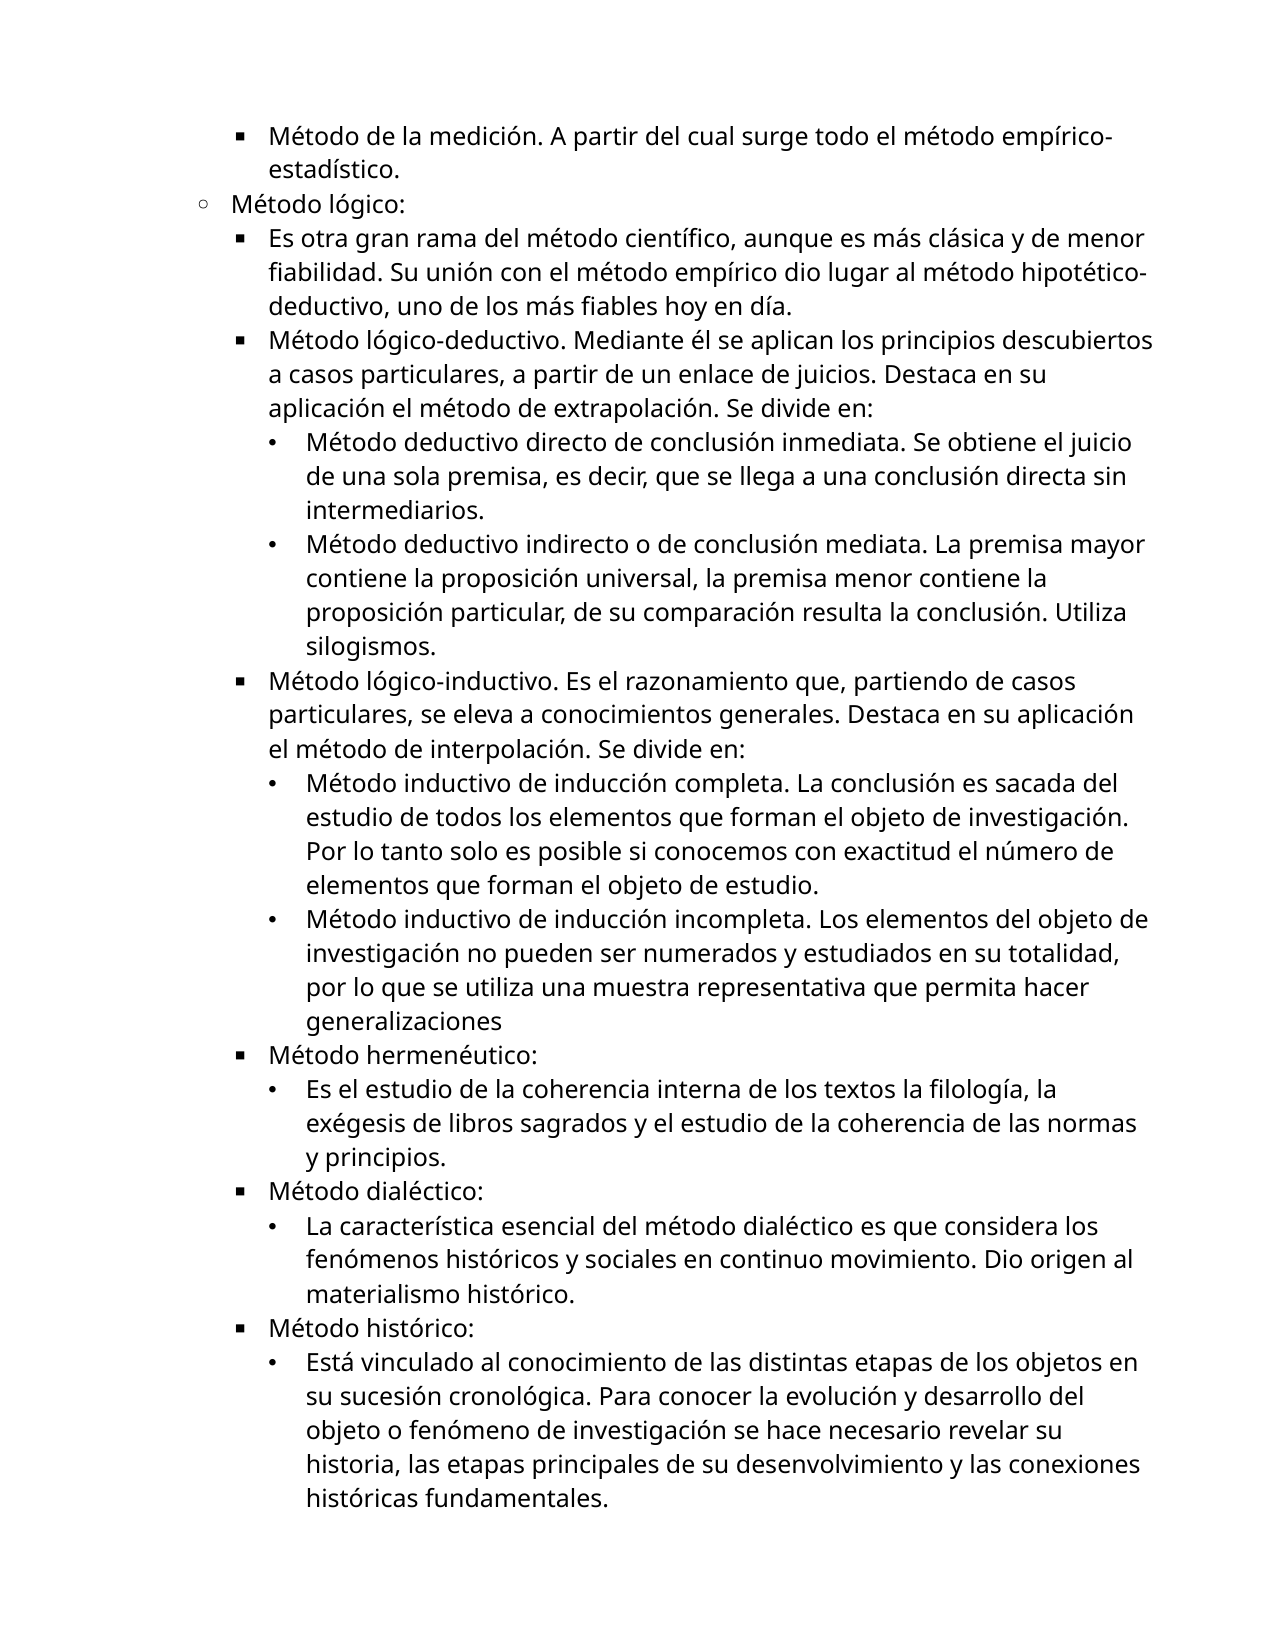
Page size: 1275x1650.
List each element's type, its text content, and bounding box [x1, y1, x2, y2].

list Método histórico: [231, 1310, 1157, 1344]
list Es el estudio de la coherencia interna de los textos la filología, la exégesis de libros sagrados y el estudio de la coherencia de las normas y principios. [268, 1072, 1157, 1174]
list Es otra gran rama del método científico, aunque es más clásica y de menor fiabilidad. Su unión con el método empírico dio lugar al método hipotético-deductivo, uno de los más fiables hoy en día. [231, 220, 1157, 322]
list Método dialéctico: [231, 1174, 1157, 1208]
list Está vinculado al conocimiento de las distintas etapas de los objetos en su sucesión cronológica. Para conocer la evolución y desarrollo del objeto o fenómeno de investigación se hace necesario revelar su historia, las etapas principales de su desenvolvimiento y las conexiones históricas fundamentales. [268, 1344, 1157, 1515]
list Método lógico-deductivo. Mediante él se aplican los principios descubiertos a casos particulares, a partir de un enlace de juicios. Destaca en su aplicación el método de extrapolación. Se divide en: [231, 322, 1157, 425]
list Método inductivo de inducción incompleta. Los elementos del objeto de investigación no pueden ser numerados y estudiados en su totalidad, por lo que se utiliza una muestra representativa que permita hacer generalizaciones [268, 902, 1157, 1038]
list Método inductivo de inducción completa. La conclusión es sacada del estudio de todos los elementos que forman el objeto de investigación. Por lo tanto solo es posible si conocemos con exactitud el número de elementos que forman el objeto de estudio. [268, 765, 1157, 902]
list Método lógico-inductivo. Es el razonamiento que, partiendo de casos particulares, se eleva a conocimientos generales. Destaca en su aplicación el método de interpolación. Se divide en: [231, 663, 1157, 765]
list La característica esencial del método dialéctico es que considera los fenómenos históricos y sociales en continuo movimiento. Dio origen al materialismo histórico. [268, 1208, 1157, 1310]
list Método deductivo directo de conclusión inmediata. Se obtiene el juicio de una sola premisa, es decir, que se llega a una conclusión directa sin intermediarios. [268, 425, 1157, 527]
list Método lógico: [193, 186, 1157, 220]
list Método de la medición. A partir del cual surge todo el método empírico-estadístico. [231, 118, 1157, 186]
list Método hermenéutico: [231, 1038, 1157, 1072]
list Método deductivo indirecto o de conclusión mediata. La premisa mayor contiene la proposición universal, la premisa menor contiene la proposición particular, de su comparación resulta la conclusión. Utiliza silogismos. [268, 527, 1157, 663]
